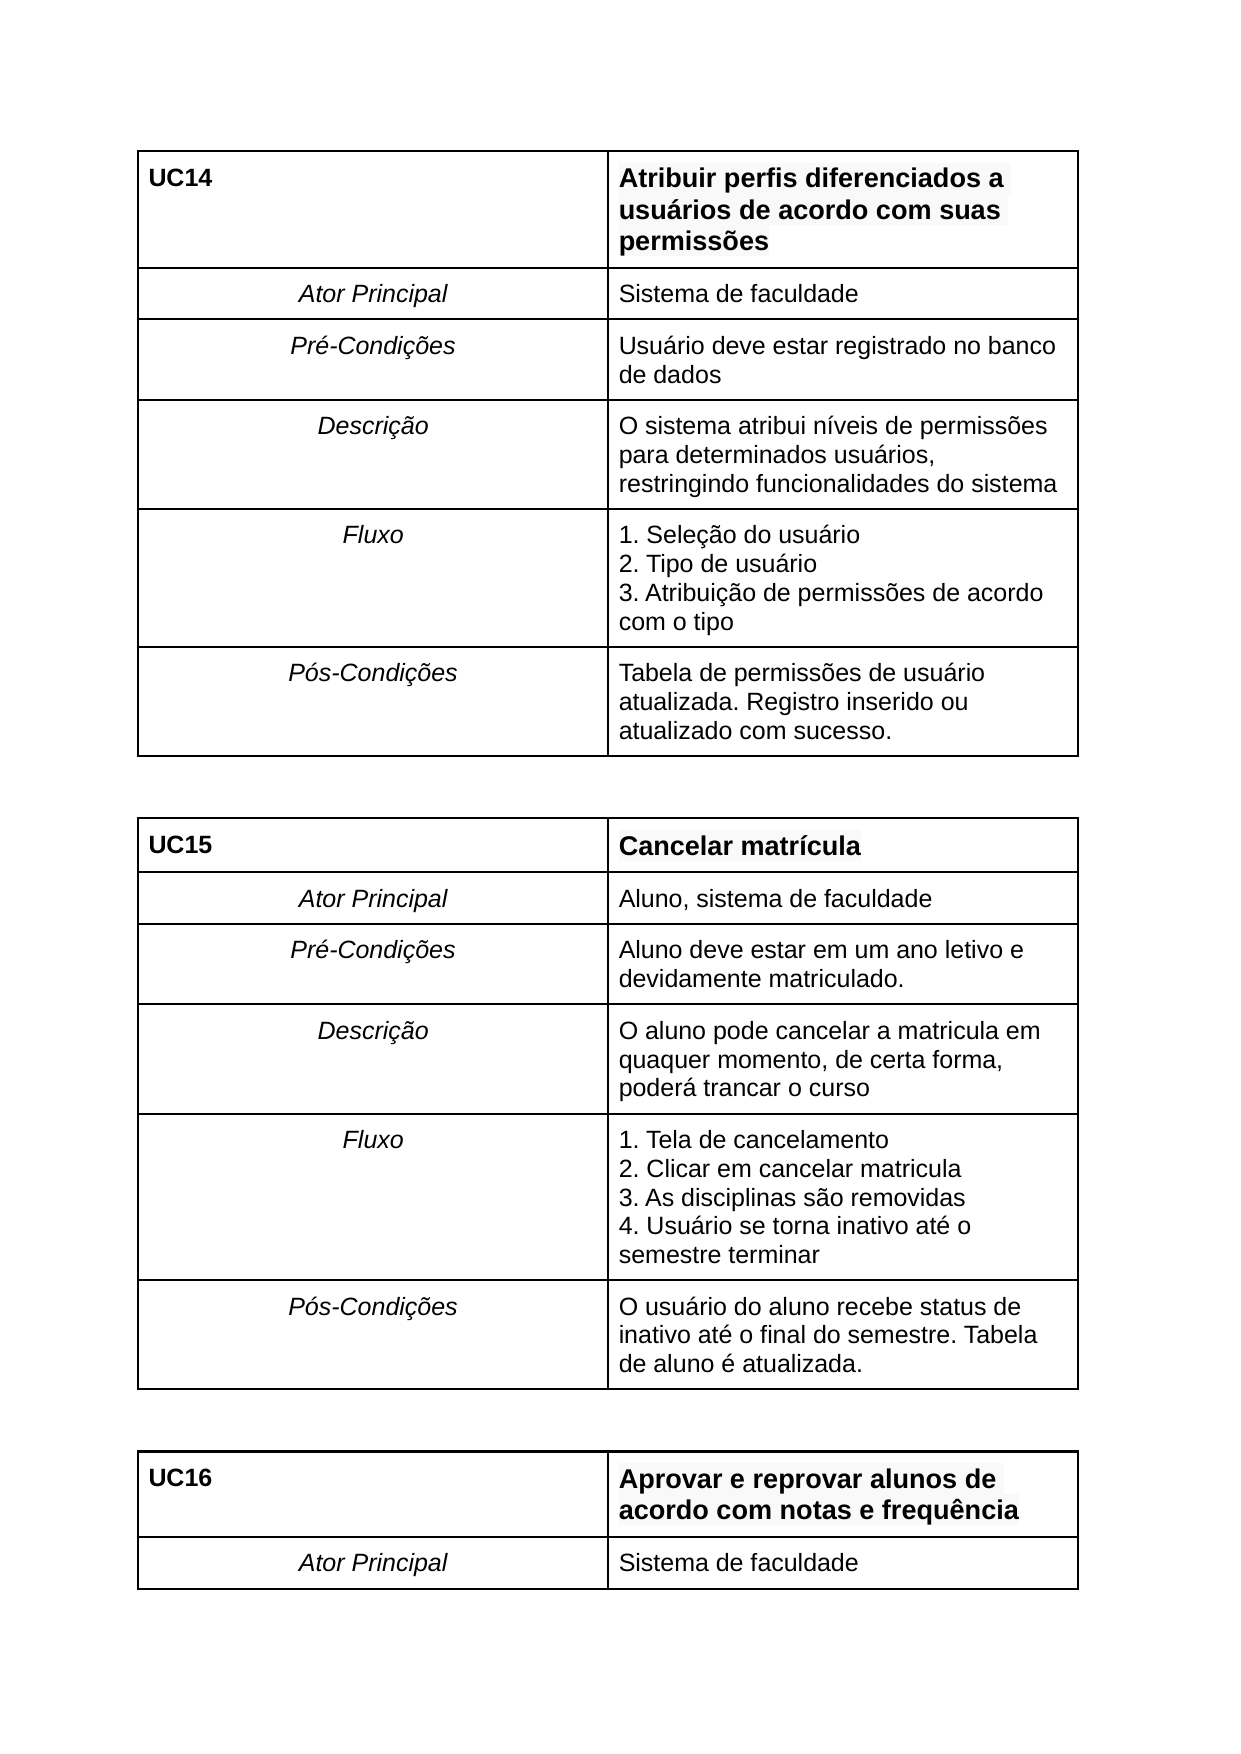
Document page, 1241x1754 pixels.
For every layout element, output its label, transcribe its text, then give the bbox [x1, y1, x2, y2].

table_cell Sistema de faculdade [609, 269, 1077, 318]
table_cell Ator Principal [139, 269, 607, 318]
table_cell Usuário deve estar registrado no banco de dados [609, 320, 1077, 399]
table_cell Descrição [139, 1005, 607, 1112]
table_cell Pós-Condições [139, 1281, 607, 1388]
table_cell Sistema de faculdade [609, 1538, 1077, 1587]
table_header Cancelar matrícula [609, 819, 1077, 871]
table_cell O aluno pode cancelar a matricula em quaquer momento, de certa forma, poderá trancar o curso [609, 1005, 1077, 1112]
table_cell O usuário do aluno recebe status de inativo até o final do semestre. Tabela de aluno é atualizada. [609, 1281, 1077, 1388]
table_cell Descrição [139, 401, 607, 508]
table_header Aprovar e reprovar alunos de acordo com notas e frequência [609, 1453, 1077, 1536]
table_header UC14 [139, 152, 607, 267]
table_cell O sistema atribui níveis de permissões para determinados usuários, restringindo funcionalidades do sistema [609, 401, 1077, 508]
table_cell Pós-Condições [139, 648, 607, 755]
table_cell Pré-Condições [139, 320, 607, 399]
table_cell Aluno, sistema de faculdade [609, 873, 1077, 923]
table_cell Fluxo [139, 1115, 607, 1279]
table_cell Ator Principal [139, 1538, 607, 1587]
table_cell 1. Tela de cancelamento 2. Clicar em cancelar matricula 3. As disciplinas são removidas 4. Usuário se torna inativo até o semestre terminar [609, 1115, 1077, 1279]
table_cell Aluno deve estar em um ano letivo e devidamente matriculado. [609, 925, 1077, 1003]
table_header Atribuir perfis diferenciados a usuários de acordo com suas permissões [609, 152, 1077, 267]
table_header UC16 [139, 1453, 607, 1536]
table_cell Tabela de permissões de usuário atualizada. Registro inserido ou atualizado com sucesso. [609, 648, 1077, 755]
table_cell Fluxo [139, 510, 607, 646]
table_header UC15 [139, 819, 607, 871]
table_cell Ator Principal [139, 873, 607, 923]
table_cell Pré-Condições [139, 925, 607, 1003]
table_cell 1. Seleção do usuário 2. Tipo de usuário 3. Atribuição de permissões de acordo com o tipo [609, 510, 1077, 646]
